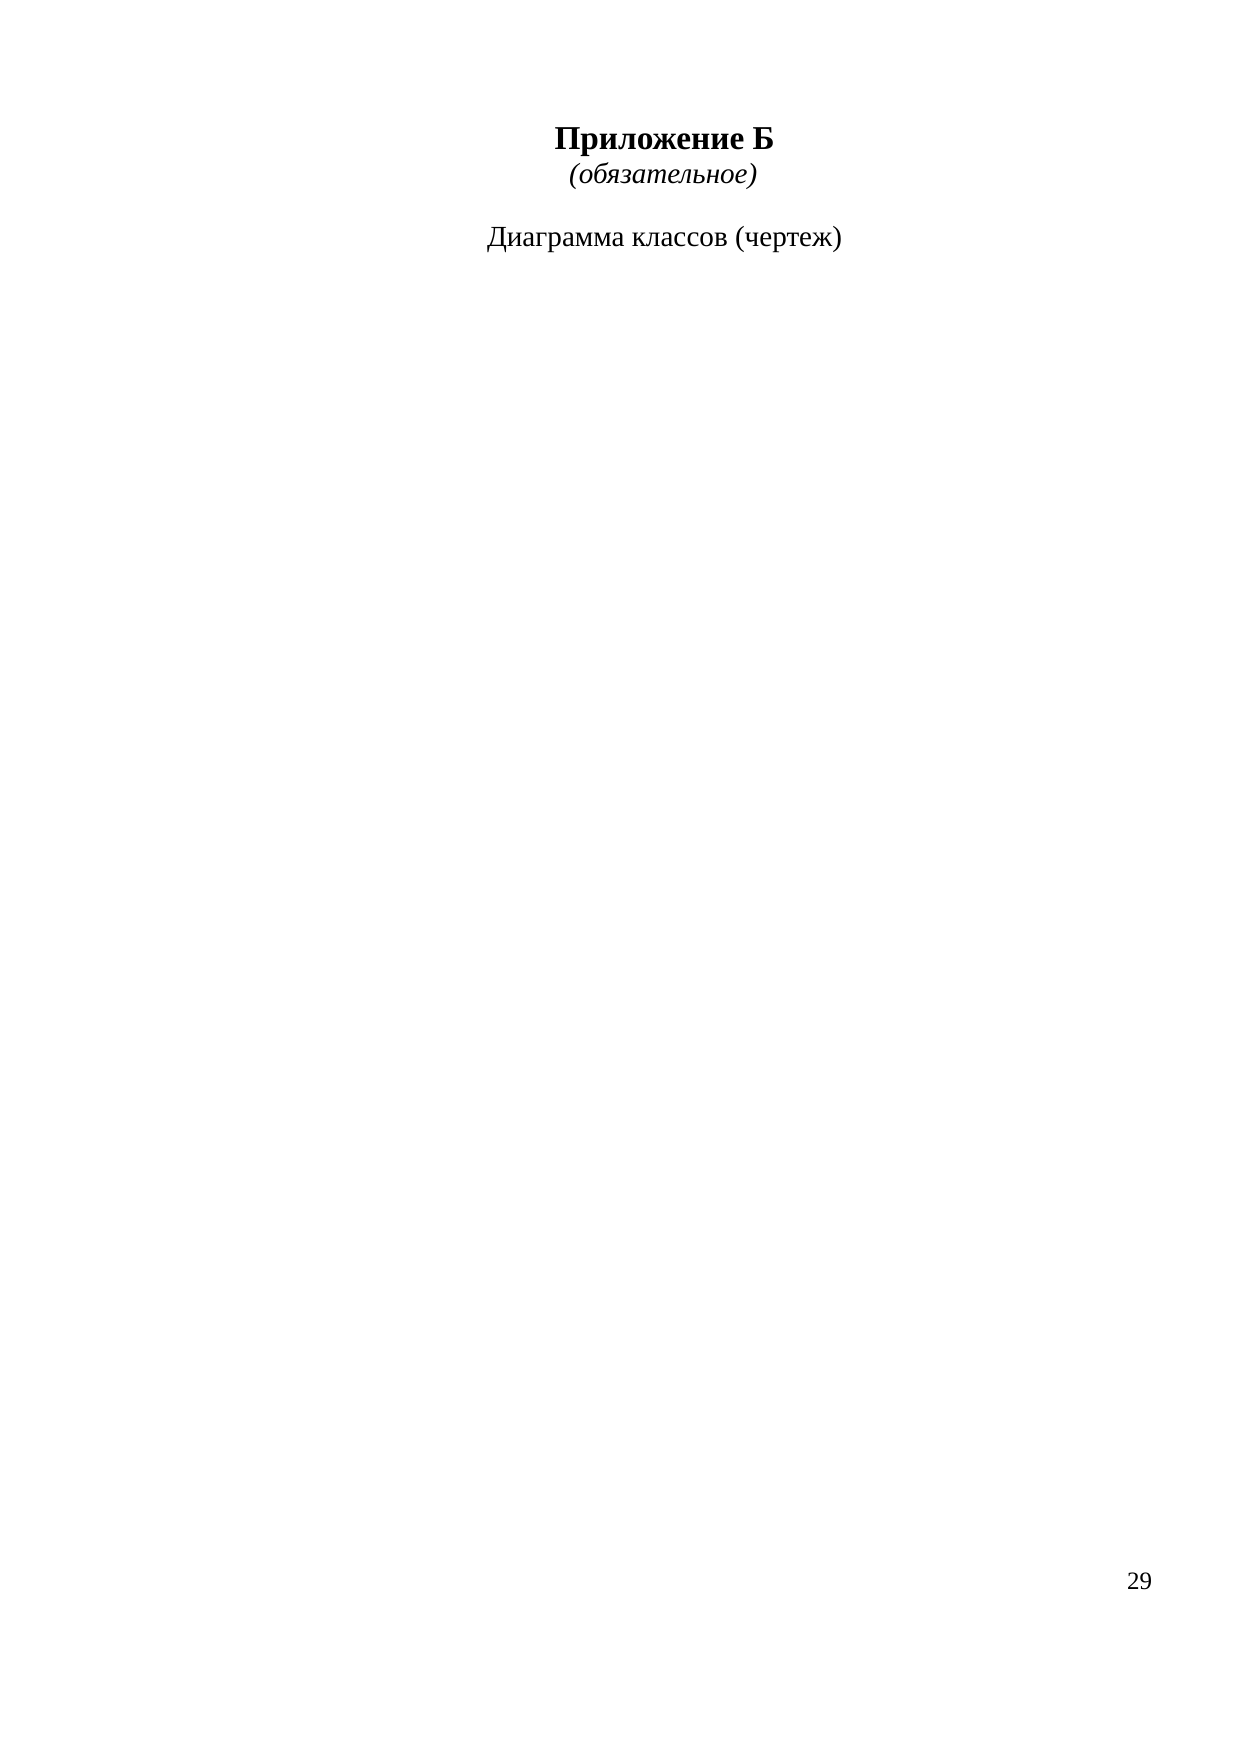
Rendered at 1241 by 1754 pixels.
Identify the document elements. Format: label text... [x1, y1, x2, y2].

text Диаграмма классов (чертеж) [177, 219, 1152, 253]
subtitle Приложение Б [177, 118, 1152, 156]
text (обязательное) [177, 156, 1152, 190]
